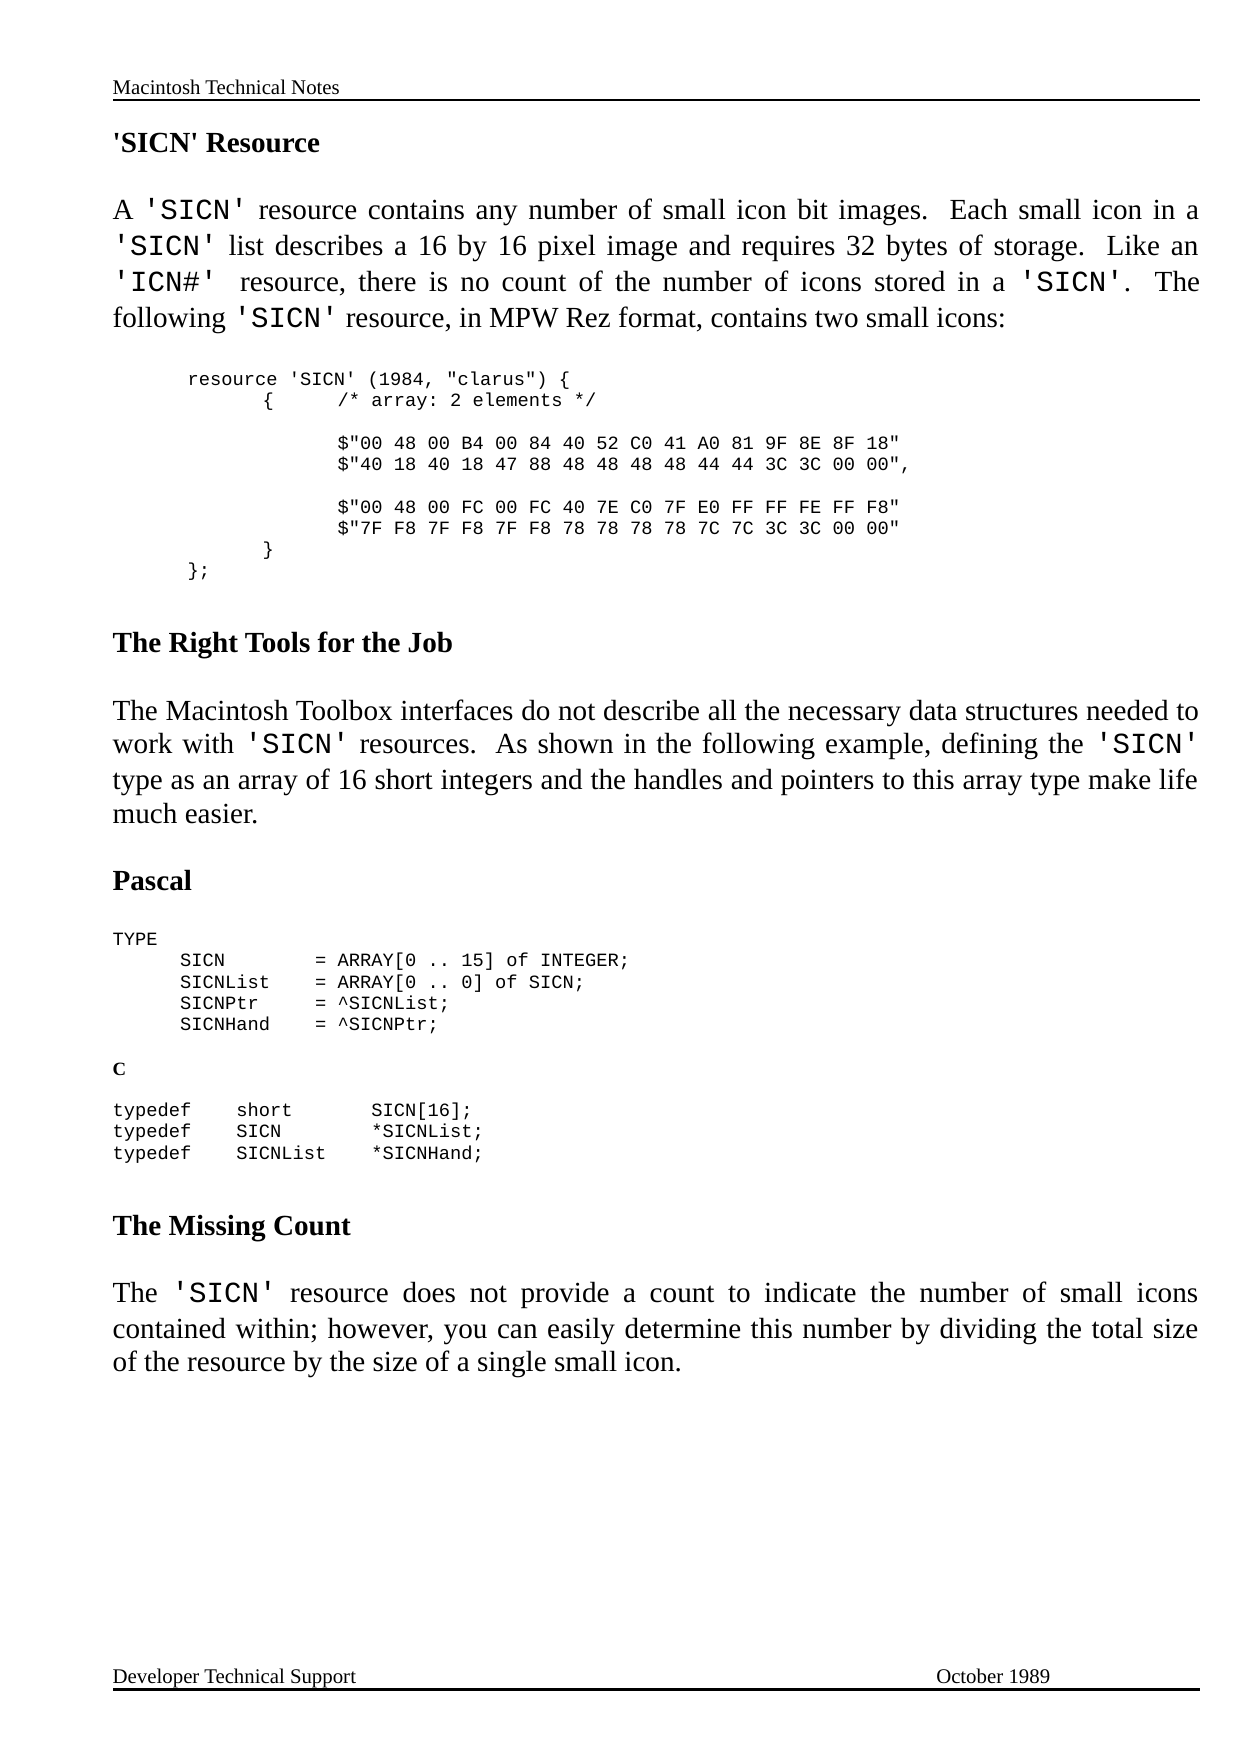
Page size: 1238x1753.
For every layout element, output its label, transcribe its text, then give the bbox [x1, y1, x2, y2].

text typedef short SICN[16]; [112, 1101, 1200, 1122]
text } [112, 540, 1200, 561]
text SICN = ARRAY[0 .. 15] of INTEGER; [112, 951, 1200, 972]
text The 'SICN' resource does not provide a count to indicate the number of small icons contained within; however, you can easily determine this number by dividing the total size of the resource by the size of a single small icon. [112, 1275, 1200, 1378]
text SICNPtr = ^SICNList; [112, 994, 1200, 1015]
text $"40 18 40 18 47 88 48 48 48 48 44 44 3C 3C 00 00", [112, 455, 1200, 476]
text 'SICN' Resource [112, 125, 1200, 159]
text Pascal [112, 863, 1200, 896]
text The Right Tools for the Job [112, 626, 1200, 659]
text resource 'SICN' (1984, "clarus") { [112, 370, 1200, 391]
text { /* array: 2 elements */ [112, 391, 1200, 412]
text $"7F F8 7F F8 7F F8 78 78 78 78 7C 7C 3C 3C 00 00" [112, 519, 1200, 540]
text TYPE [112, 930, 1200, 951]
text $"00 48 00 B4 00 84 40 52 C0 41 A0 81 9F 8E 8F 18" [112, 434, 1200, 455]
text The Missing Count [112, 1208, 1200, 1241]
text A 'SICN' resource contains any number of small icon bit images. Each small icon in a 'SICN' list describes a 16 by 16 pixel image and requires 32 bytes of storage. Like an 'ICN#' resource, there is no count of the number of icons stored in a 'SICN'. The following 'SICN' resource, in MPW Rez format, contains two small icons: [112, 192, 1200, 336]
text typedef SICNList *SICNHand; [112, 1143, 1200, 1165]
text typedef SICN *SICNList; [112, 1122, 1200, 1143]
text The Macintosh Toolbox interfaces do not describe all the necessary data structures needed to work with 'SICN' resources. As shown in the following example, defining the 'SICN' type as an array of 16 short integers and the handles and pointers to this array type make life much easier. [112, 693, 1200, 829]
text }; [112, 561, 1200, 582]
text C [112, 1058, 1200, 1079]
text $"00 48 00 FC 00 FC 40 7E C0 7F E0 FF FF FE FF F8" [112, 497, 1200, 519]
text SICNHand = ^SICNPtr; [112, 1015, 1200, 1036]
text SICNList = ARRAY[0 .. 0] of SICN; [112, 972, 1200, 994]
